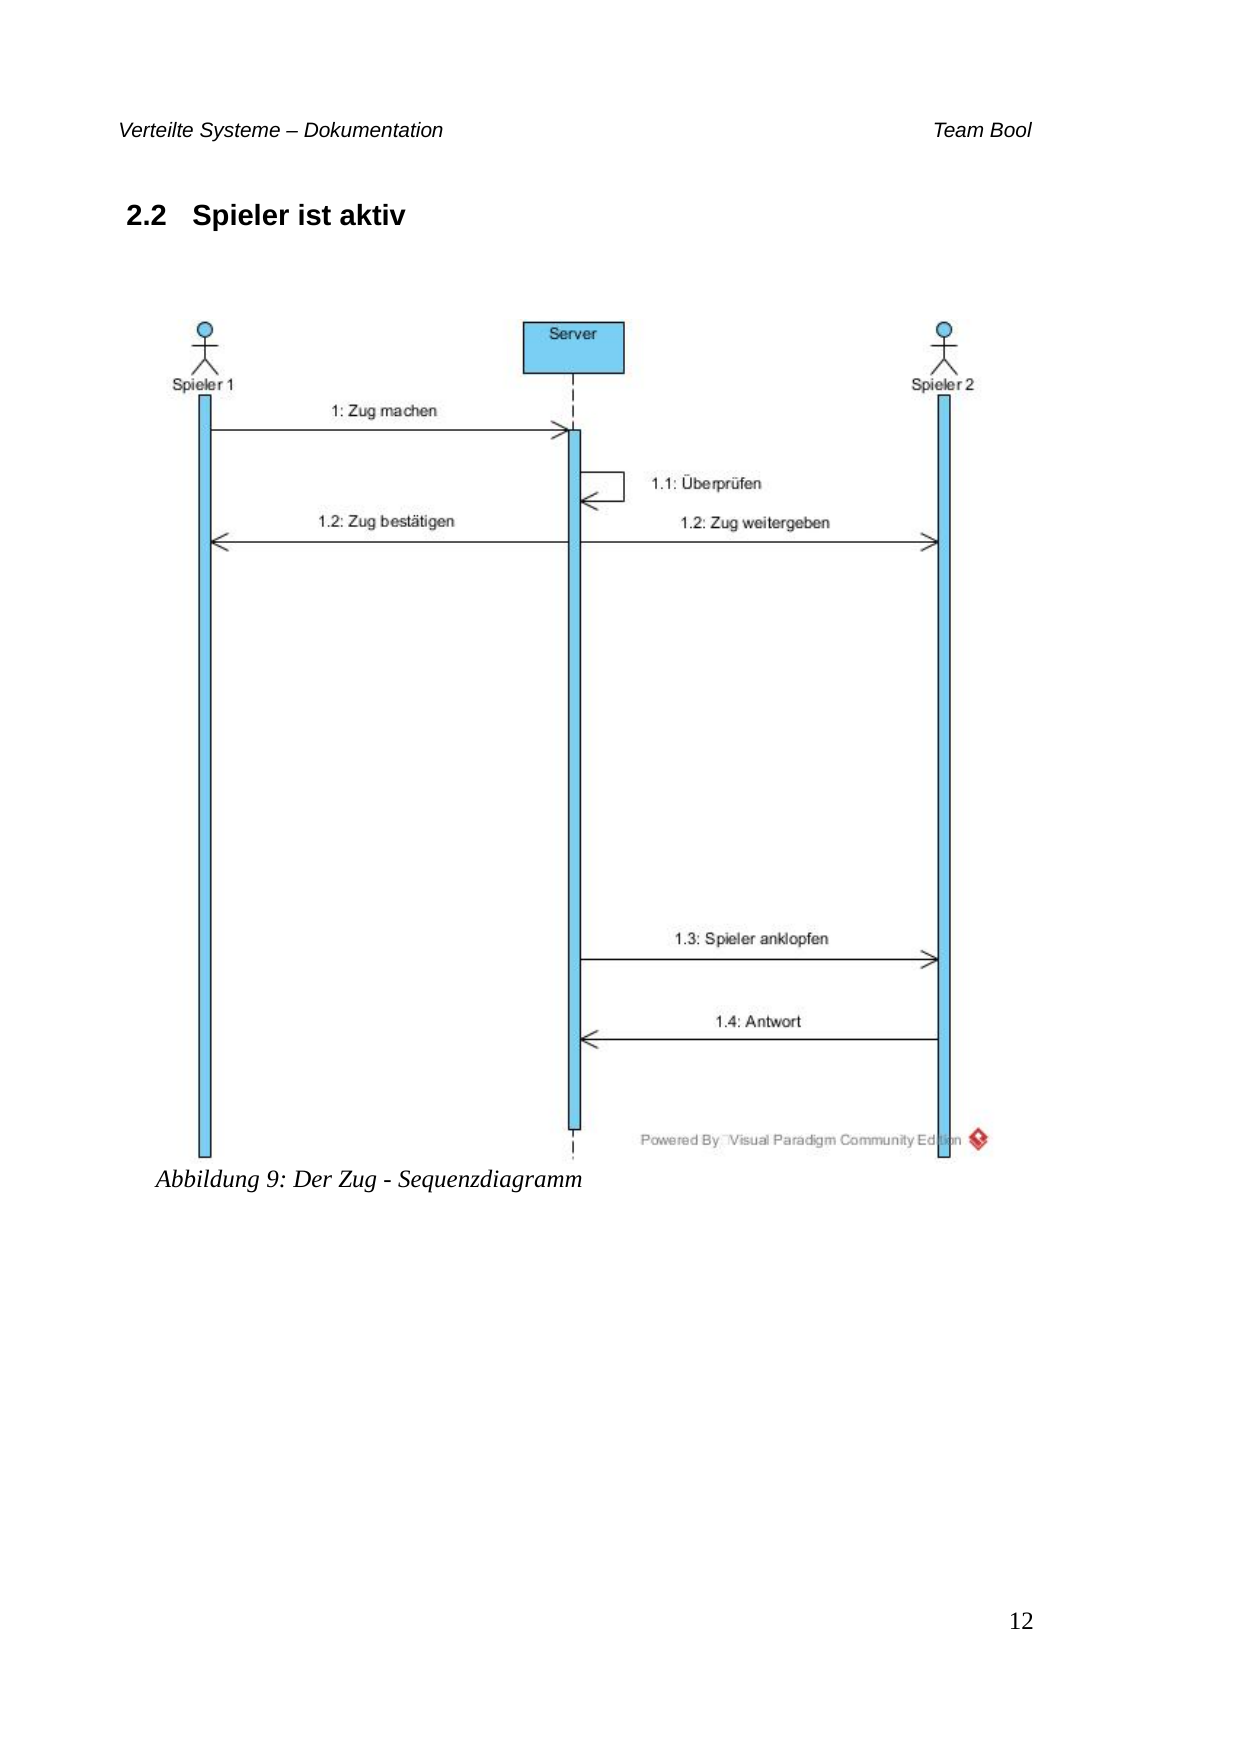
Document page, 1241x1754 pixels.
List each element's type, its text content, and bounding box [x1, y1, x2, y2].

text Abbildung 9: Der Zug - Sequenzdiagramm [156, 1164, 996, 1193]
subtitle Spieler ist aktiv [118, 198, 1033, 231]
picture [155, 319, 996, 1164]
